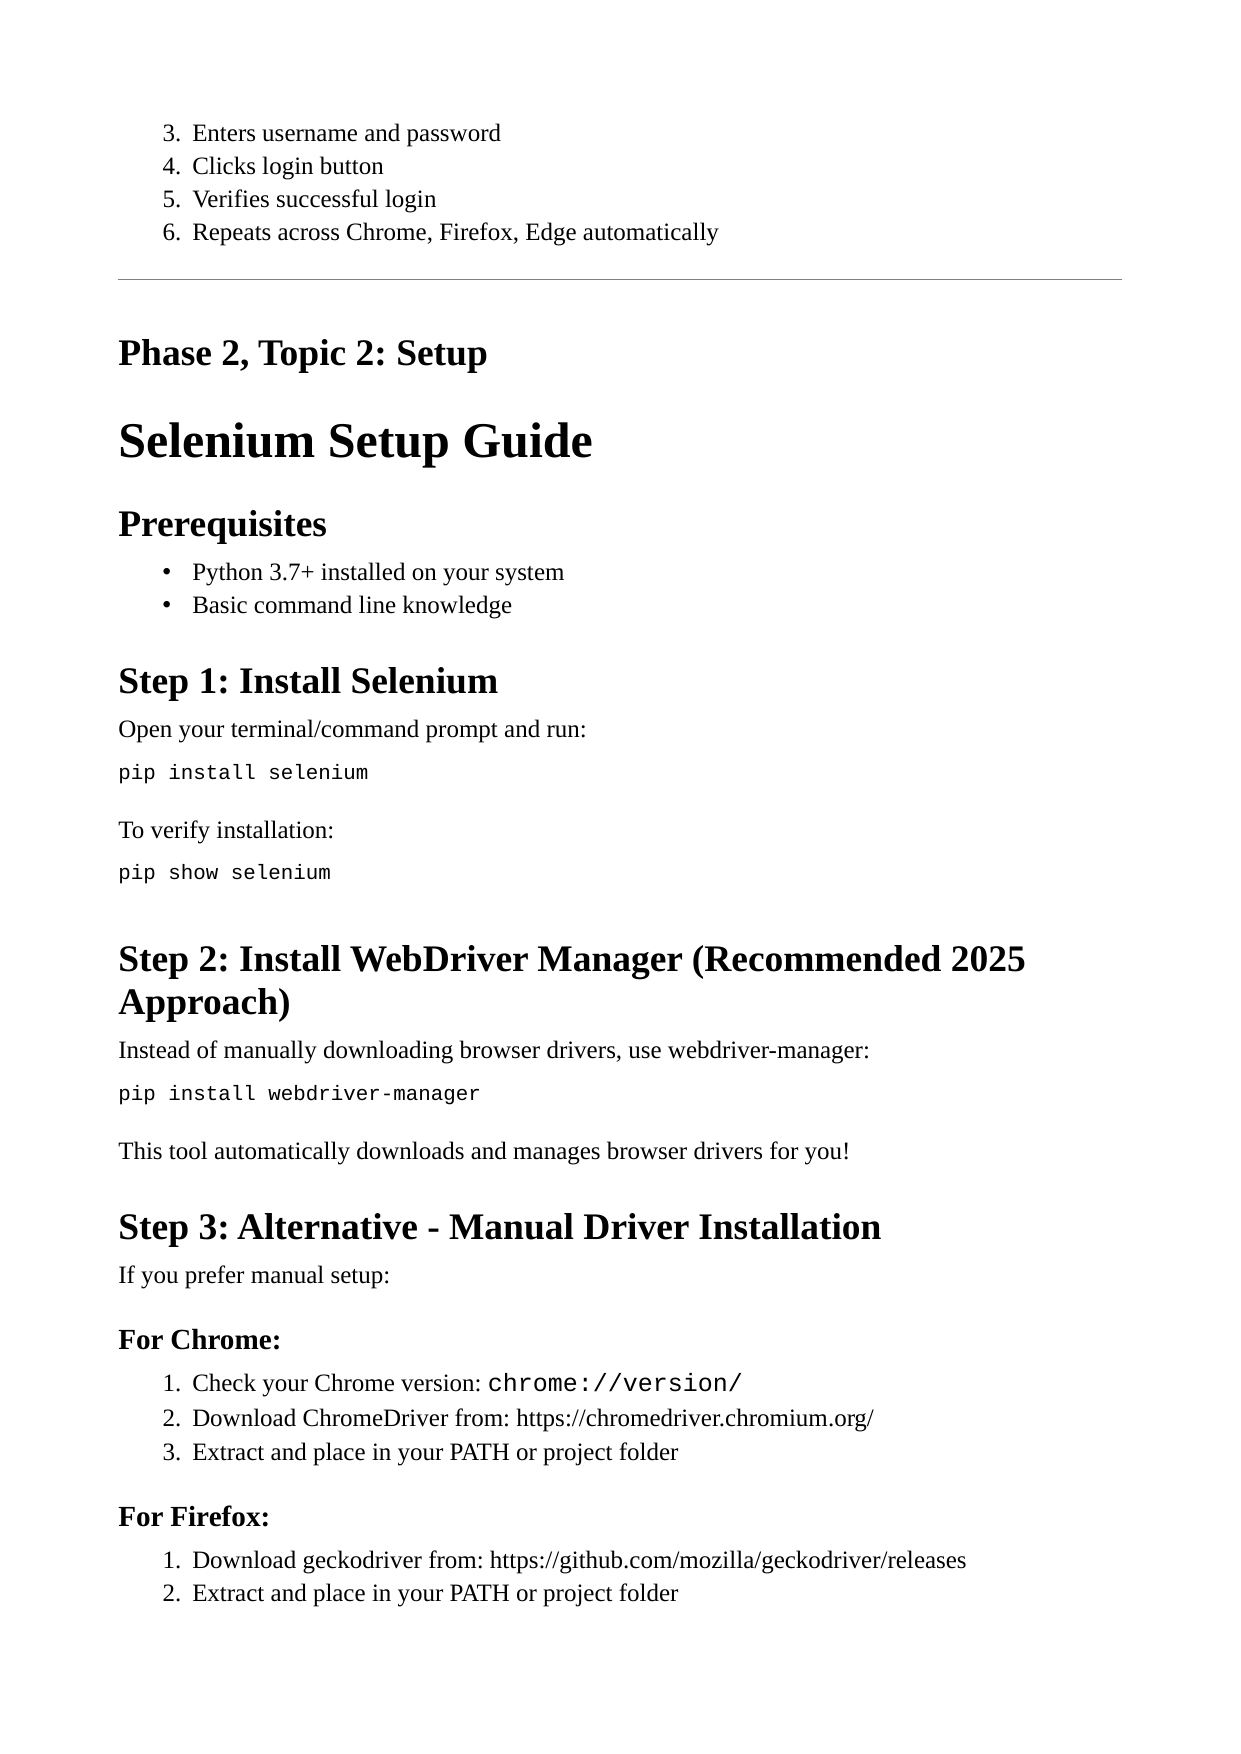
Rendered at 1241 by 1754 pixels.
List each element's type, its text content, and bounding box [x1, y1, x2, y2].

subtitle Prerequisites [118, 501, 1122, 544]
text pip install selenium [118, 762, 1122, 785]
text To verify installation: [118, 815, 1122, 843]
list Download ChromeDriver from: https://chromedriver.chromium.org/ [162, 1403, 1122, 1432]
subtitle Phase 2, Topic 2: Setup [118, 330, 1122, 373]
list Extract and place in your PATH or project folder [162, 1437, 1122, 1465]
list Verifies successful login [162, 184, 1122, 213]
text Open your terminal/command prompt and run: [118, 714, 1122, 743]
subtitle For Firefox: [118, 1499, 1122, 1532]
list Download geckodriver from: https://github.com/mozilla/geckodriver/releases [162, 1545, 1122, 1573]
text pip show selenium [118, 862, 1122, 886]
subtitle For Chrome: [118, 1322, 1122, 1356]
list Extract and place in your PATH or project folder [162, 1578, 1122, 1607]
list Enters username and password [162, 118, 1122, 147]
subtitle Selenium Setup Guide [118, 411, 1122, 468]
text Instead of manually downloading browser drivers, use webdriver-manager: [118, 1035, 1122, 1064]
subtitle Step 1: Install Selenium [118, 658, 1122, 702]
list Repeats across Chrome, Firefox, Edge automatically [162, 217, 1122, 246]
text If you prefer manual setup: [118, 1260, 1122, 1289]
text This tool automatically downloads and manages browser drivers for you! [118, 1136, 1122, 1164]
text pip install webdriver-manager [118, 1083, 1122, 1106]
list Clicks login button [162, 151, 1122, 180]
list Check your Chrome version: chrome://version/ [162, 1368, 1122, 1399]
subtitle Step 2: Install WebDriver Manager (Recommended 2025 Approach) [118, 936, 1122, 1023]
subtitle Step 3: Alternative - Manual Driver Installation [118, 1204, 1122, 1247]
list Python 3.7+ installed on your system [162, 557, 1122, 586]
list Basic command line knowledge [162, 590, 1122, 619]
